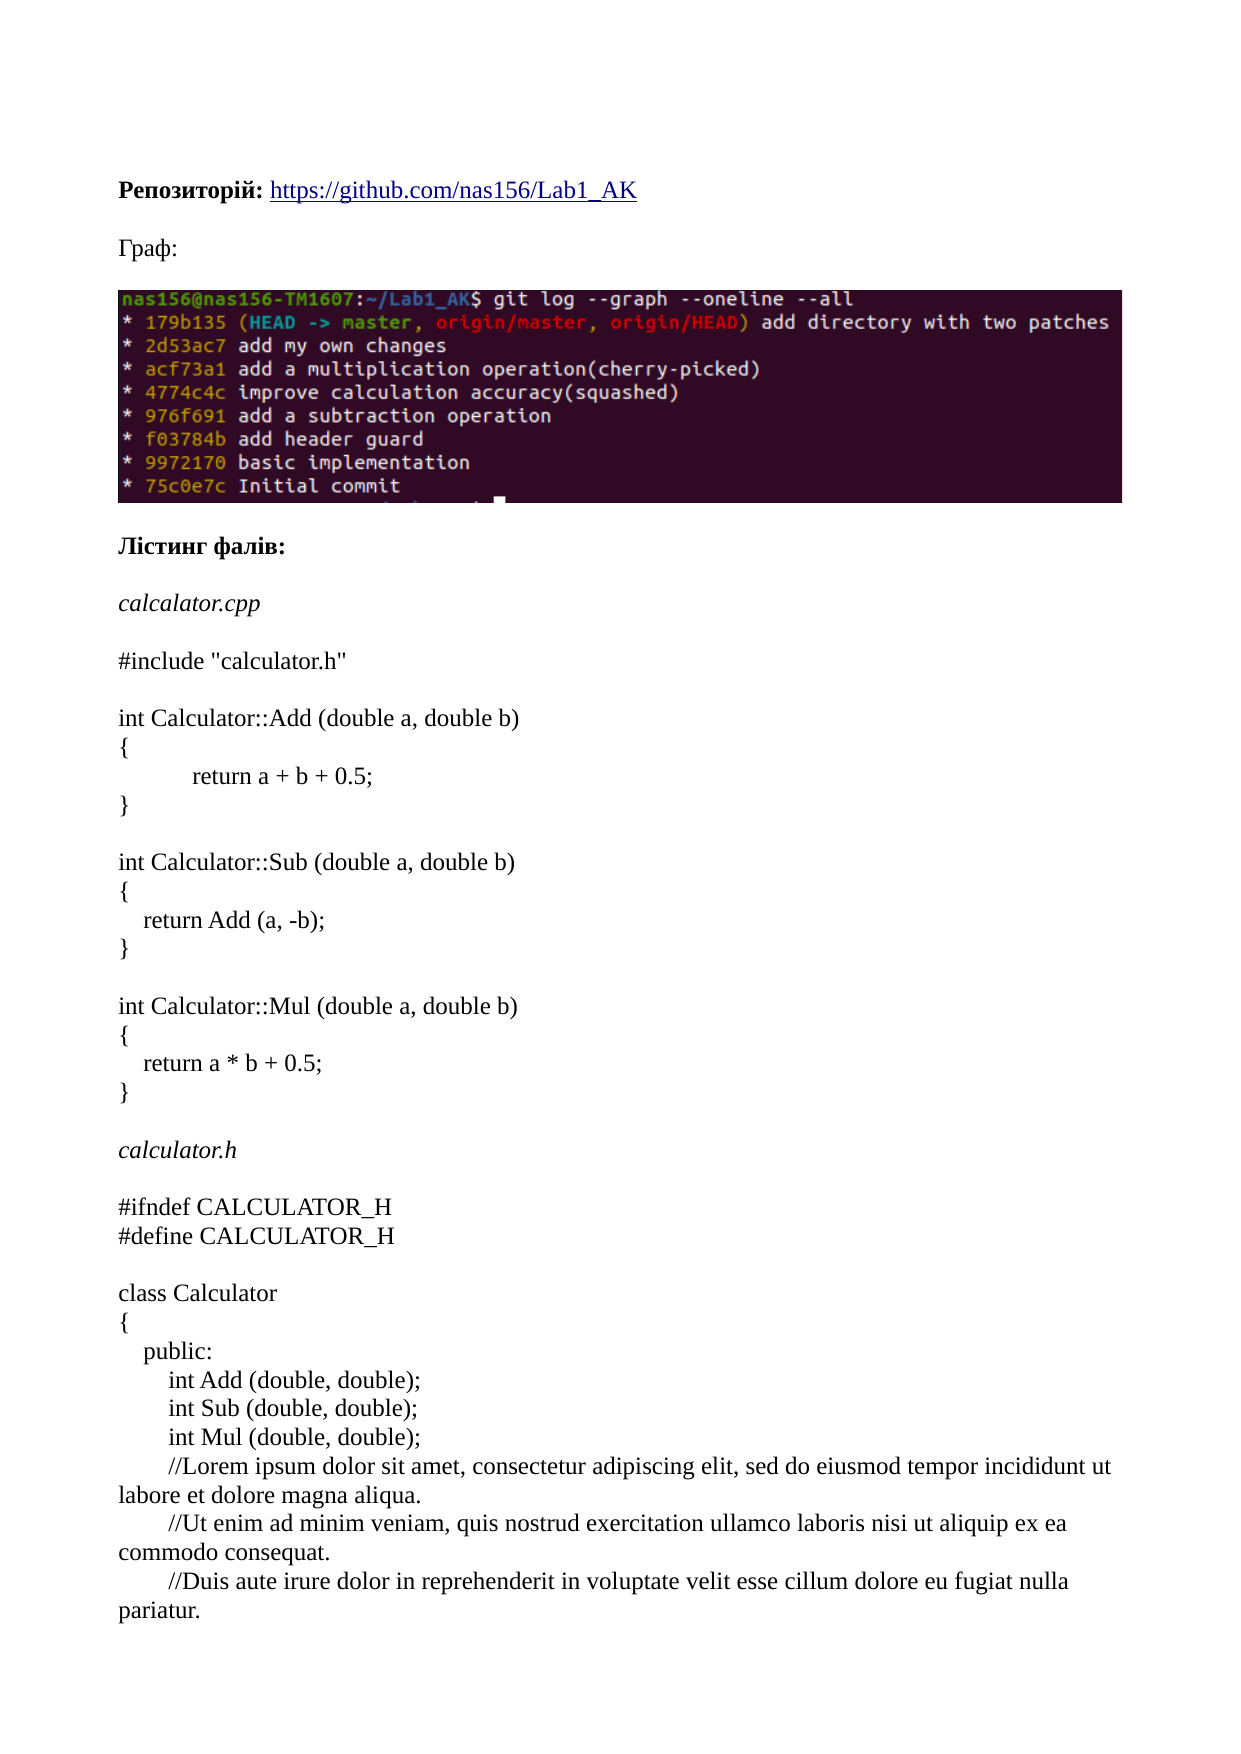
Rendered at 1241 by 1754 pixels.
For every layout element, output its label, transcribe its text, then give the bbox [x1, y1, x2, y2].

text public: [118, 1336, 1122, 1365]
text int Calculator::Sub (double a, double b) [118, 847, 1122, 876]
text calcalator.cpp [118, 588, 1122, 617]
picture [118, 290, 1123, 503]
text int Mul (double, double); [118, 1422, 1122, 1451]
text return Add (a, -b); [118, 905, 1122, 933]
text int Add (double, double); [118, 1365, 1122, 1393]
text Граф: [118, 233, 1122, 262]
text #include "calculator.h" [118, 646, 1122, 675]
text } [118, 790, 1122, 818]
text #define CALCULATOR_H [118, 1221, 1122, 1250]
text { [118, 1307, 1122, 1336]
text class Calculator [118, 1278, 1122, 1307]
text Лістинг фалів: [118, 531, 1122, 560]
text //Ut enim ad minim veniam, quis nostrud exercitation ullamco laboris nisi ut aliquip ex ea commodo consequat. [118, 1508, 1122, 1566]
text //Lorem ipsum dolor sit amet, consectetur adipiscing elit, sed do eiusmod tempor incididunt ut labore et dolore magna aliqua. [118, 1451, 1122, 1508]
text int Calculator::Mul (double a, double b) [118, 991, 1122, 1020]
text { [118, 1020, 1122, 1048]
text //Duis aute irure dolor in reprehenderit in voluptate velit esse cillum dolore eu fugiat nulla pariatur. [118, 1566, 1122, 1623]
text int Sub (double, double); [118, 1393, 1122, 1422]
text Репозиторій: https://github.com/nas156/Lab1_AK [118, 176, 1122, 204]
text } [118, 933, 1122, 962]
text { [118, 732, 1122, 761]
text { [118, 876, 1122, 905]
text #ifndef CALCULATOR_H [118, 1192, 1122, 1221]
text return a * b + 0.5; [118, 1048, 1122, 1077]
text calculator.h [118, 1135, 1122, 1163]
text return a + b + 0.5; [118, 761, 1122, 790]
text int Calculator::Add (double a, double b) [118, 703, 1122, 732]
text } [118, 1077, 1122, 1106]
